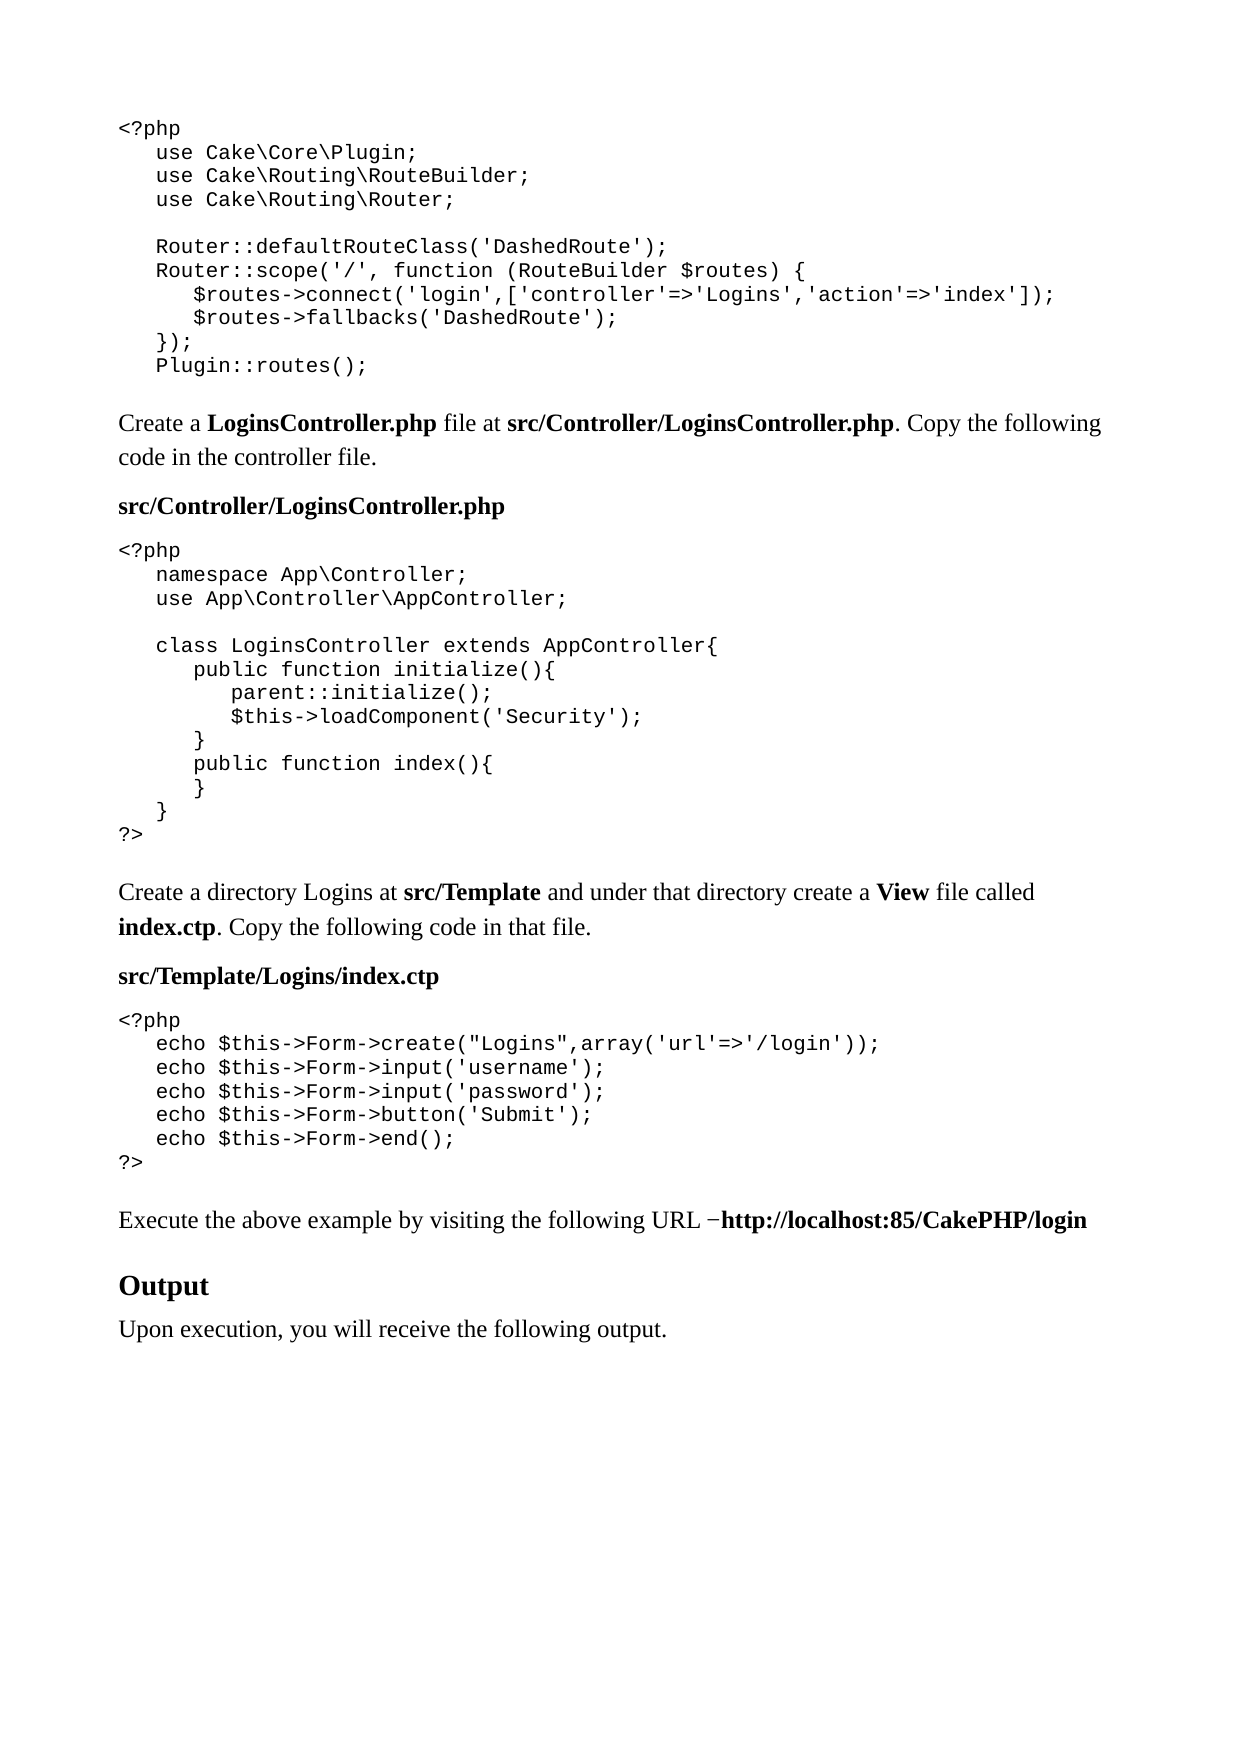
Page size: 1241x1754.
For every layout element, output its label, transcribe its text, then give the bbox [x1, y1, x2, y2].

text } [118, 729, 1122, 753]
text Execute the above example by visiting the following URL −http://localhost:85/CakePHP/login [118, 1205, 1122, 1233]
text use App\Controller\AppController; [118, 588, 1122, 611]
text Router::defaultRouteClass('DashedRoute'); [118, 236, 1122, 260]
text parent::initialize(); [118, 682, 1122, 706]
text public function initialize(){ [118, 658, 1122, 682]
text $this->loadComponent('Security'); [118, 706, 1122, 729]
text use Cake\Core\Plugin; [118, 142, 1122, 165]
text }); [118, 331, 1122, 354]
text } [118, 800, 1122, 824]
text $routes->fallbacks('DashedRoute'); [118, 307, 1122, 331]
text Create a directory Logins at src/Template and under that directory create a View file called index.ctp. Copy the following code in that file. [118, 877, 1122, 940]
text class LoginsController extends AppController{ [118, 635, 1122, 658]
text echo $this->Form->input('password'); [118, 1081, 1122, 1104]
text Upon execution, you will receive the following output. [118, 1314, 1122, 1343]
subtitle Output [118, 1268, 1122, 1302]
text ?> [118, 824, 1122, 848]
text echo $this->Form->create("Logins",array('url'=>'/login')); [118, 1033, 1122, 1057]
text <?php [118, 540, 1122, 564]
text ?> [118, 1152, 1122, 1175]
text } [118, 777, 1122, 800]
text Plugin::routes(); [118, 354, 1122, 378]
text $routes->connect('login',['controller'=>'Logins','action'=>'index']); [118, 284, 1122, 307]
text use Cake\Routing\RouteBuilder; [118, 165, 1122, 189]
text src/Template/Logins/index.ctp [118, 961, 1122, 989]
text echo $this->Form->button('Submit'); [118, 1104, 1122, 1128]
text src/Controller/LoginsController.php [118, 491, 1122, 520]
text use Cake\Routing\Router; [118, 189, 1122, 213]
text public function index(){ [118, 753, 1122, 777]
text Router::scope('/', function (RouteBuilder $routes) { [118, 260, 1122, 284]
text echo $this->Form->end(); [118, 1128, 1122, 1152]
text echo $this->Form->input('username'); [118, 1057, 1122, 1081]
text namespace App\Controller; [118, 564, 1122, 588]
text Create a LoginsController.php file at src/Controller/LoginsController.php. Copy the following code in the controller file. [118, 408, 1122, 471]
text <?php [118, 118, 1122, 142]
text <?php [118, 1010, 1122, 1033]
